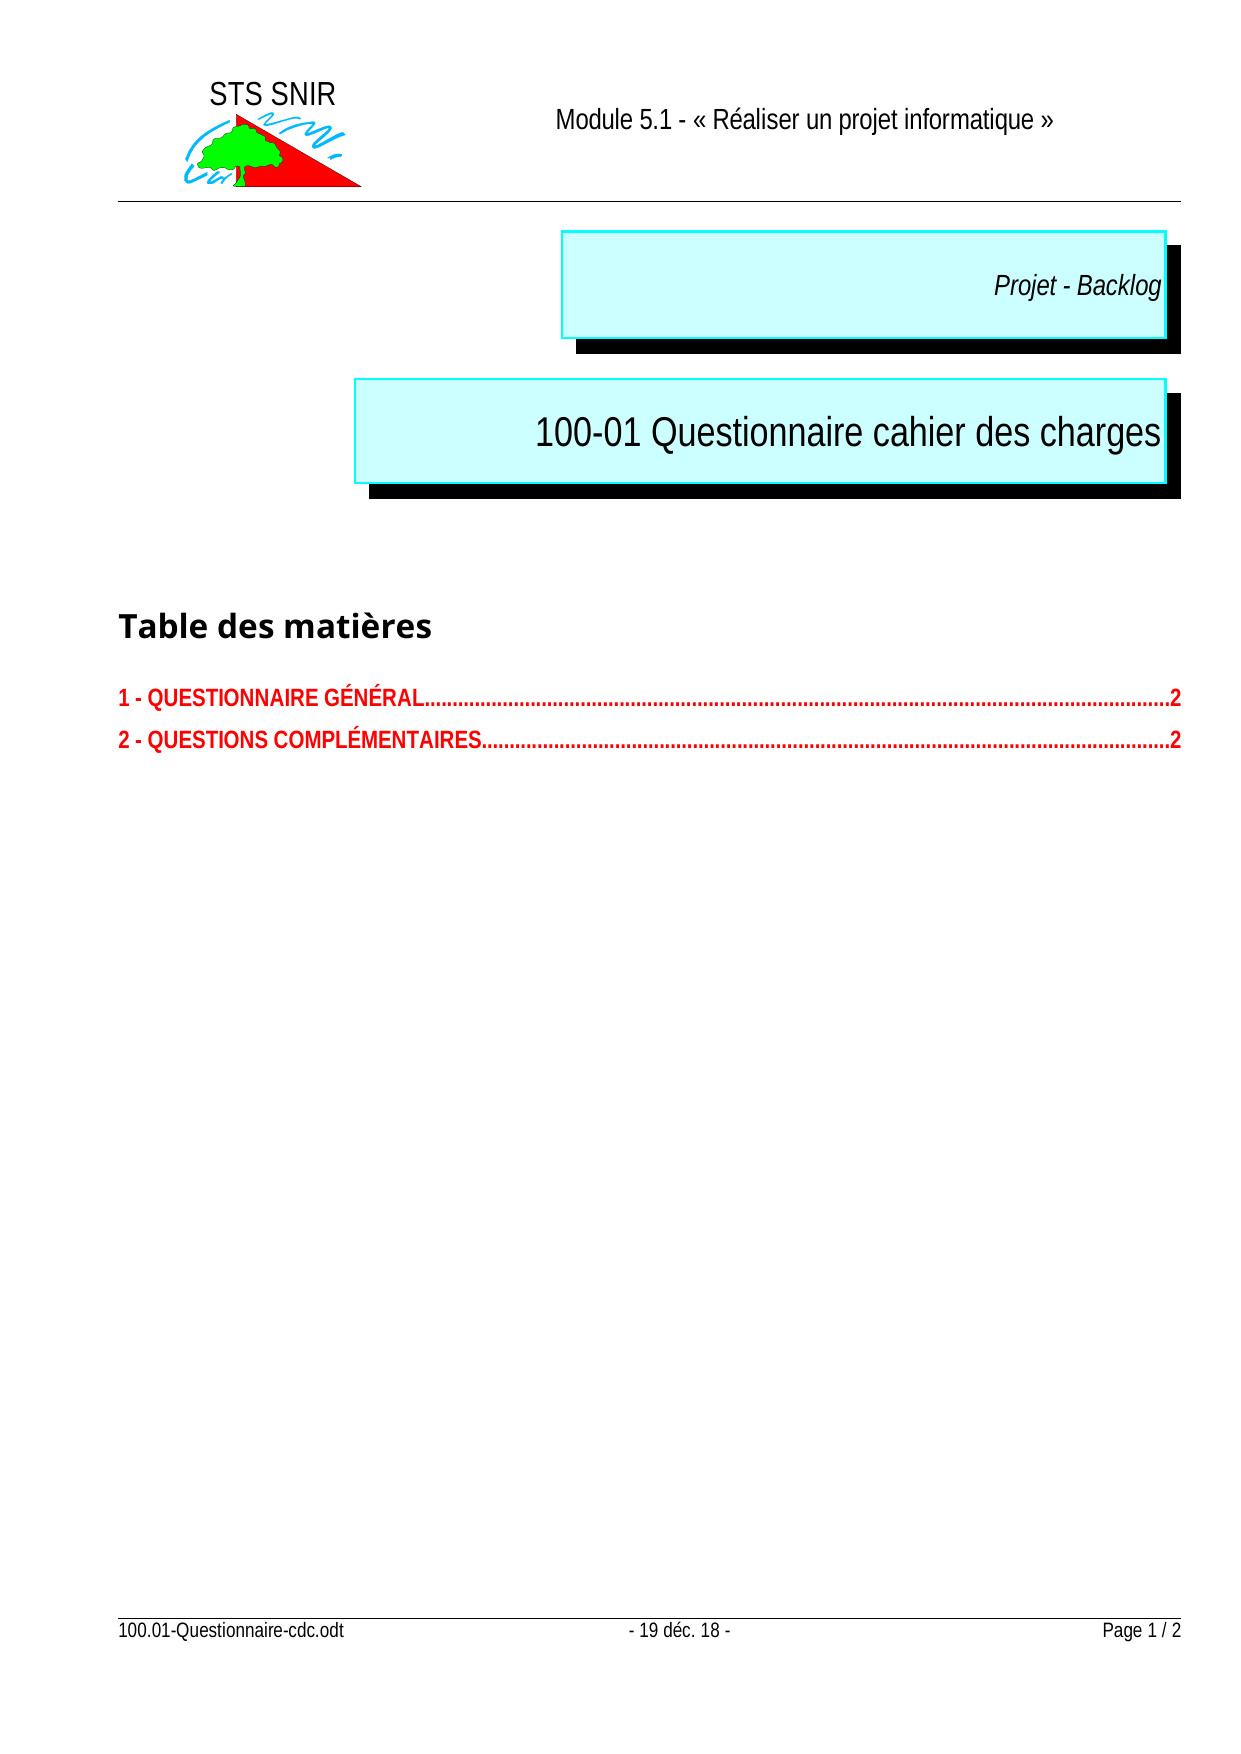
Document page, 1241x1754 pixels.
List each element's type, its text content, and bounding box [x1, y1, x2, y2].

text Projet - Backlog [563, 263, 1164, 296]
text 2 - Questions complémentaires 2 [118, 725, 1181, 754]
subtitle Table des matières [118, 603, 1181, 649]
text 1 - Questionnaire général 2 [118, 683, 1181, 712]
text 100-01 Questionnaire cahier des charges [356, 402, 1164, 450]
